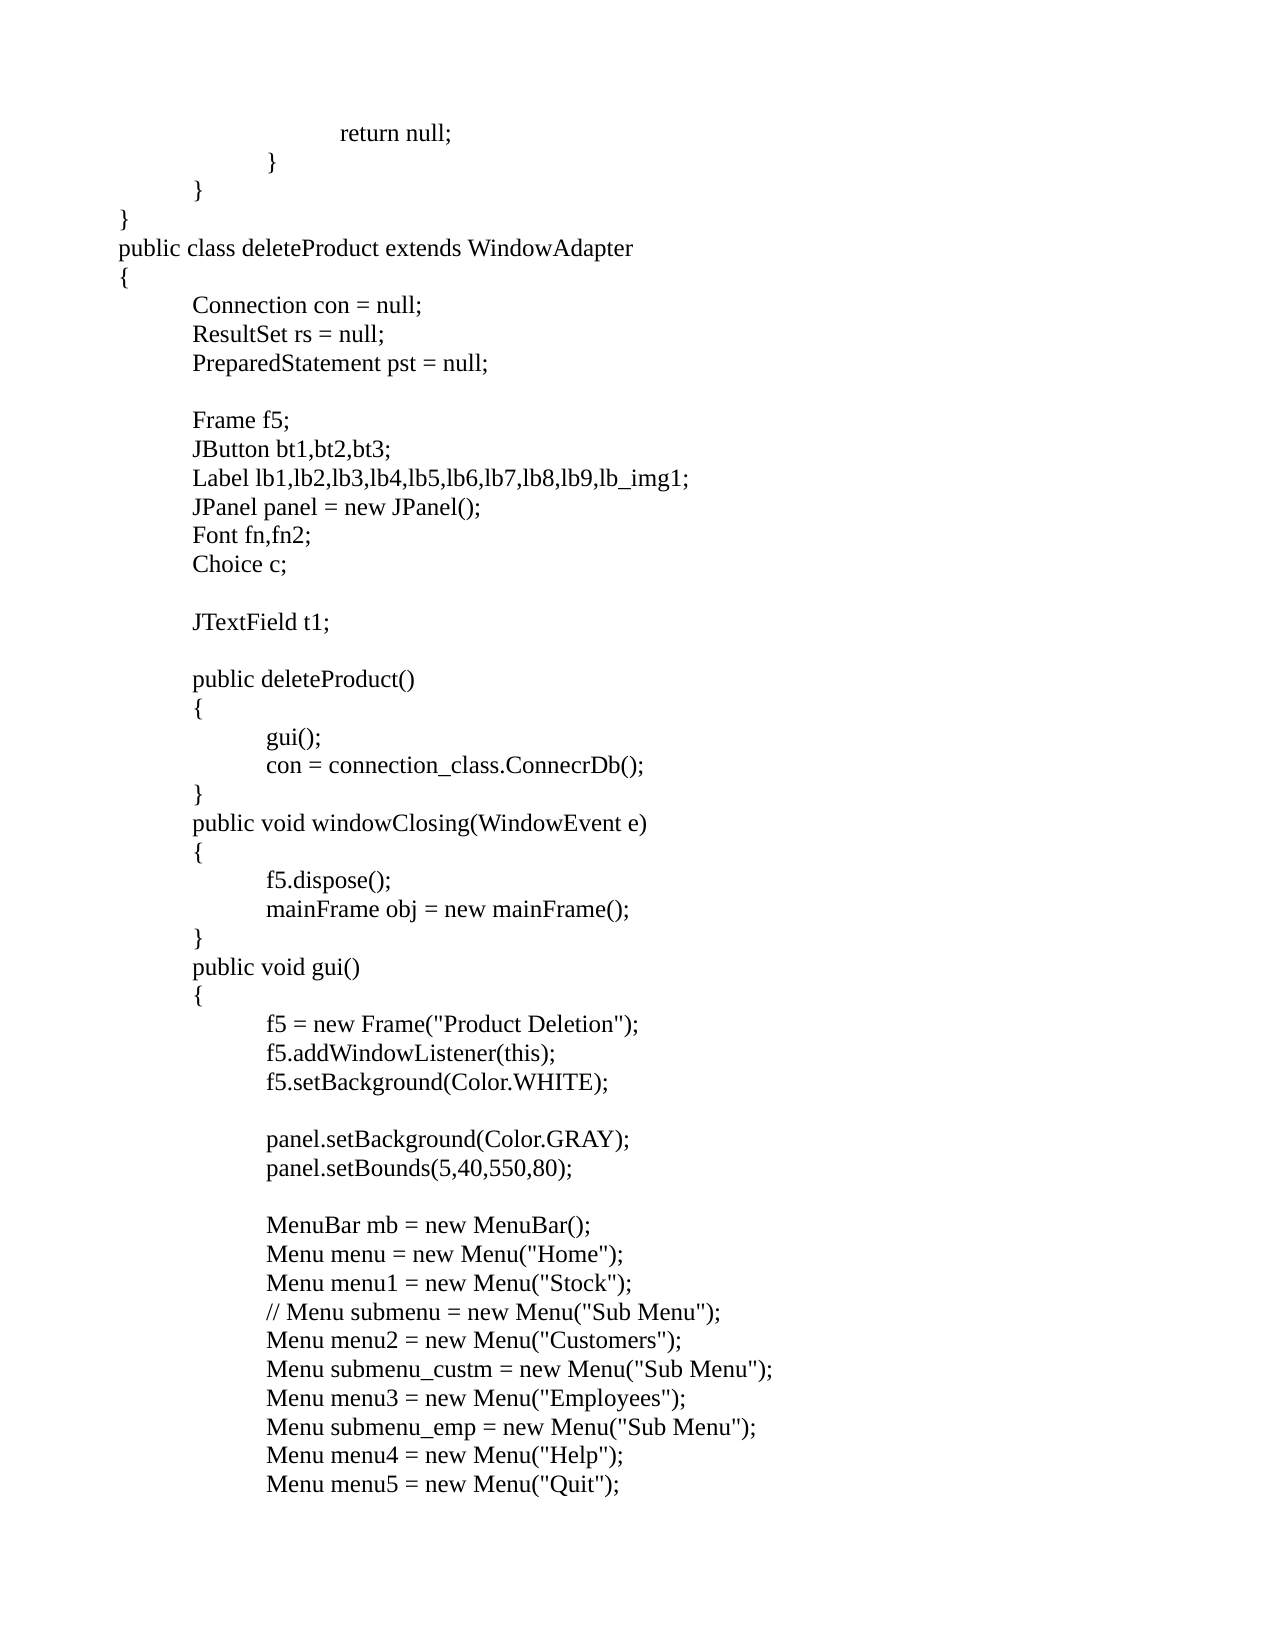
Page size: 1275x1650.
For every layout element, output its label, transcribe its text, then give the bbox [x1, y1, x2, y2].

text JTextField t1; [118, 607, 1157, 636]
text f5 = new Frame("Product Deletion"); [118, 1009, 1157, 1038]
text mainFrame obj = new mainFrame(); [118, 894, 1157, 923]
text f5.setBackground(Color.WHITE); [118, 1067, 1157, 1096]
text f5.dispose(); [118, 866, 1157, 894]
text Menu menu5 = new Menu("Quit"); [118, 1469, 1157, 1498]
text } [118, 923, 1157, 952]
text } [118, 779, 1157, 808]
text ResultSet rs = null; [118, 319, 1157, 348]
text } [118, 204, 1157, 233]
text Label lb1,lb2,lb3,lb4,lb5,lb6,lb7,lb8,lb9,lb_img1; [118, 463, 1157, 492]
text return null; [118, 118, 1157, 147]
text panel.setBounds(5,40,550,80); [118, 1153, 1157, 1182]
text { [118, 837, 1157, 866]
text { [118, 981, 1157, 1009]
text } [118, 176, 1157, 204]
text JPanel panel = new JPanel(); [118, 492, 1157, 521]
text public void windowClosing(WindowEvent e) [118, 808, 1157, 837]
text MenuBar mb = new MenuBar(); [118, 1211, 1157, 1239]
text gui(); [118, 722, 1157, 751]
text panel.setBackground(Color.GRAY); [118, 1124, 1157, 1153]
text JButton bt1,bt2,bt3; [118, 434, 1157, 463]
text Menu menu2 = new Menu("Customers"); [118, 1326, 1157, 1354]
text public void gui() [118, 952, 1157, 981]
text con = connection_class.ConnecrDb(); [118, 751, 1157, 779]
text Choice c; [118, 549, 1157, 578]
text Menu menu = new Menu("Home"); [118, 1239, 1157, 1268]
text Font fn,fn2; [118, 521, 1157, 549]
text public deleteProduct() [118, 664, 1157, 693]
text Menu submenu_emp = new Menu("Sub Menu"); [118, 1412, 1157, 1441]
text Connection con = null; [118, 291, 1157, 319]
text Frame f5; [118, 406, 1157, 434]
text { [118, 262, 1157, 291]
text PreparedStatement pst = null; [118, 348, 1157, 377]
text } [118, 147, 1157, 176]
text // Menu submenu = new Menu("Sub Menu"); [118, 1297, 1157, 1326]
text public class deleteProduct extends WindowAdapter [118, 233, 1157, 262]
text { [118, 693, 1157, 722]
text Menu menu1 = new Menu("Stock"); [118, 1268, 1157, 1297]
text Menu menu4 = new Menu("Help"); [118, 1441, 1157, 1469]
text Menu submenu_custm = new Menu("Sub Menu"); [118, 1354, 1157, 1383]
text f5.addWindowListener(this); [118, 1038, 1157, 1067]
text Menu menu3 = new Menu("Employees"); [118, 1383, 1157, 1412]
